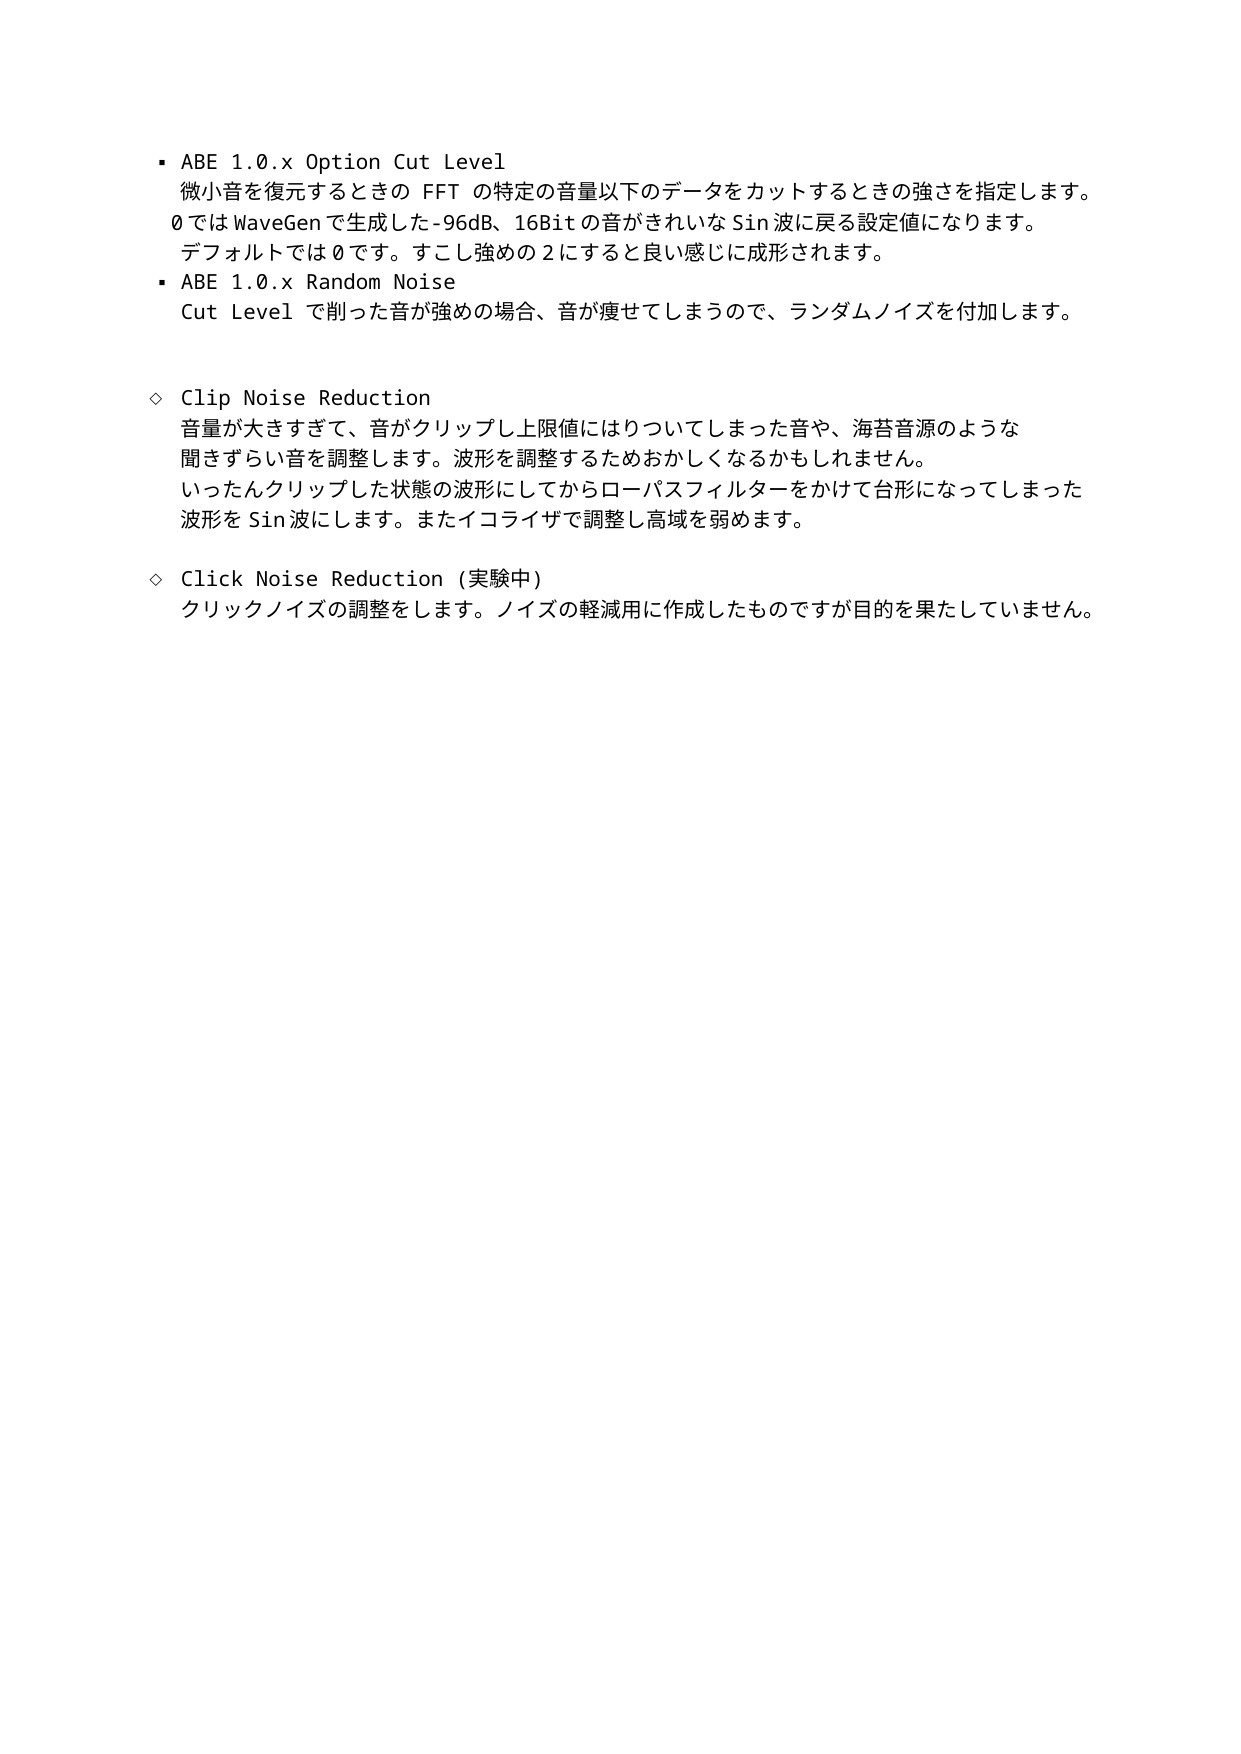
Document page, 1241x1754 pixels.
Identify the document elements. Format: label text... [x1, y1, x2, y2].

text 0ではWaveGenで生成した-96dB、16Bitの音がきれいなSin波に戻る設定値になります。 [118, 206, 1122, 236]
text ◇ Click Noise Reduction (実験中) [118, 562, 1122, 593]
text いったんクリップした状態の波形にしてからローパスフィルターをかけて台形になってしまった [118, 472, 1122, 503]
text Cut Level で削った音が強めの場合、音が痩せてしまうので、ランダムノイズを付加します。 [118, 295, 1122, 326]
text 微小音を復元するときの FFT の特定の音量以下のデータをカットするときの強さを指定します。 [118, 175, 1122, 206]
text クリックノイズの調整をします。ノイズの軽減用に作成したものですが目的を果たしていません。 [118, 593, 1122, 623]
text 聞きずらい音を調整します。波形を調整するためおかしくなるかもしれません。 [118, 442, 1122, 472]
text ▪ ABE 1.0.x Option Cut Level [118, 147, 1122, 175]
text デフォルトでは0です。すこし強めの2にすると良い感じに成形されます。 [118, 236, 1122, 267]
text 波形をSin波にします。またイコライザで調整し高域を弱めます。 [118, 503, 1122, 533]
text ◇ Clip Noise Reduction [118, 383, 1122, 411]
text 音量が大きすぎて、音がクリップし上限値にはりついてしまった音や、海苔音源のような [118, 411, 1122, 442]
text ▪ ABE 1.0.x Random Noise [118, 267, 1122, 295]
